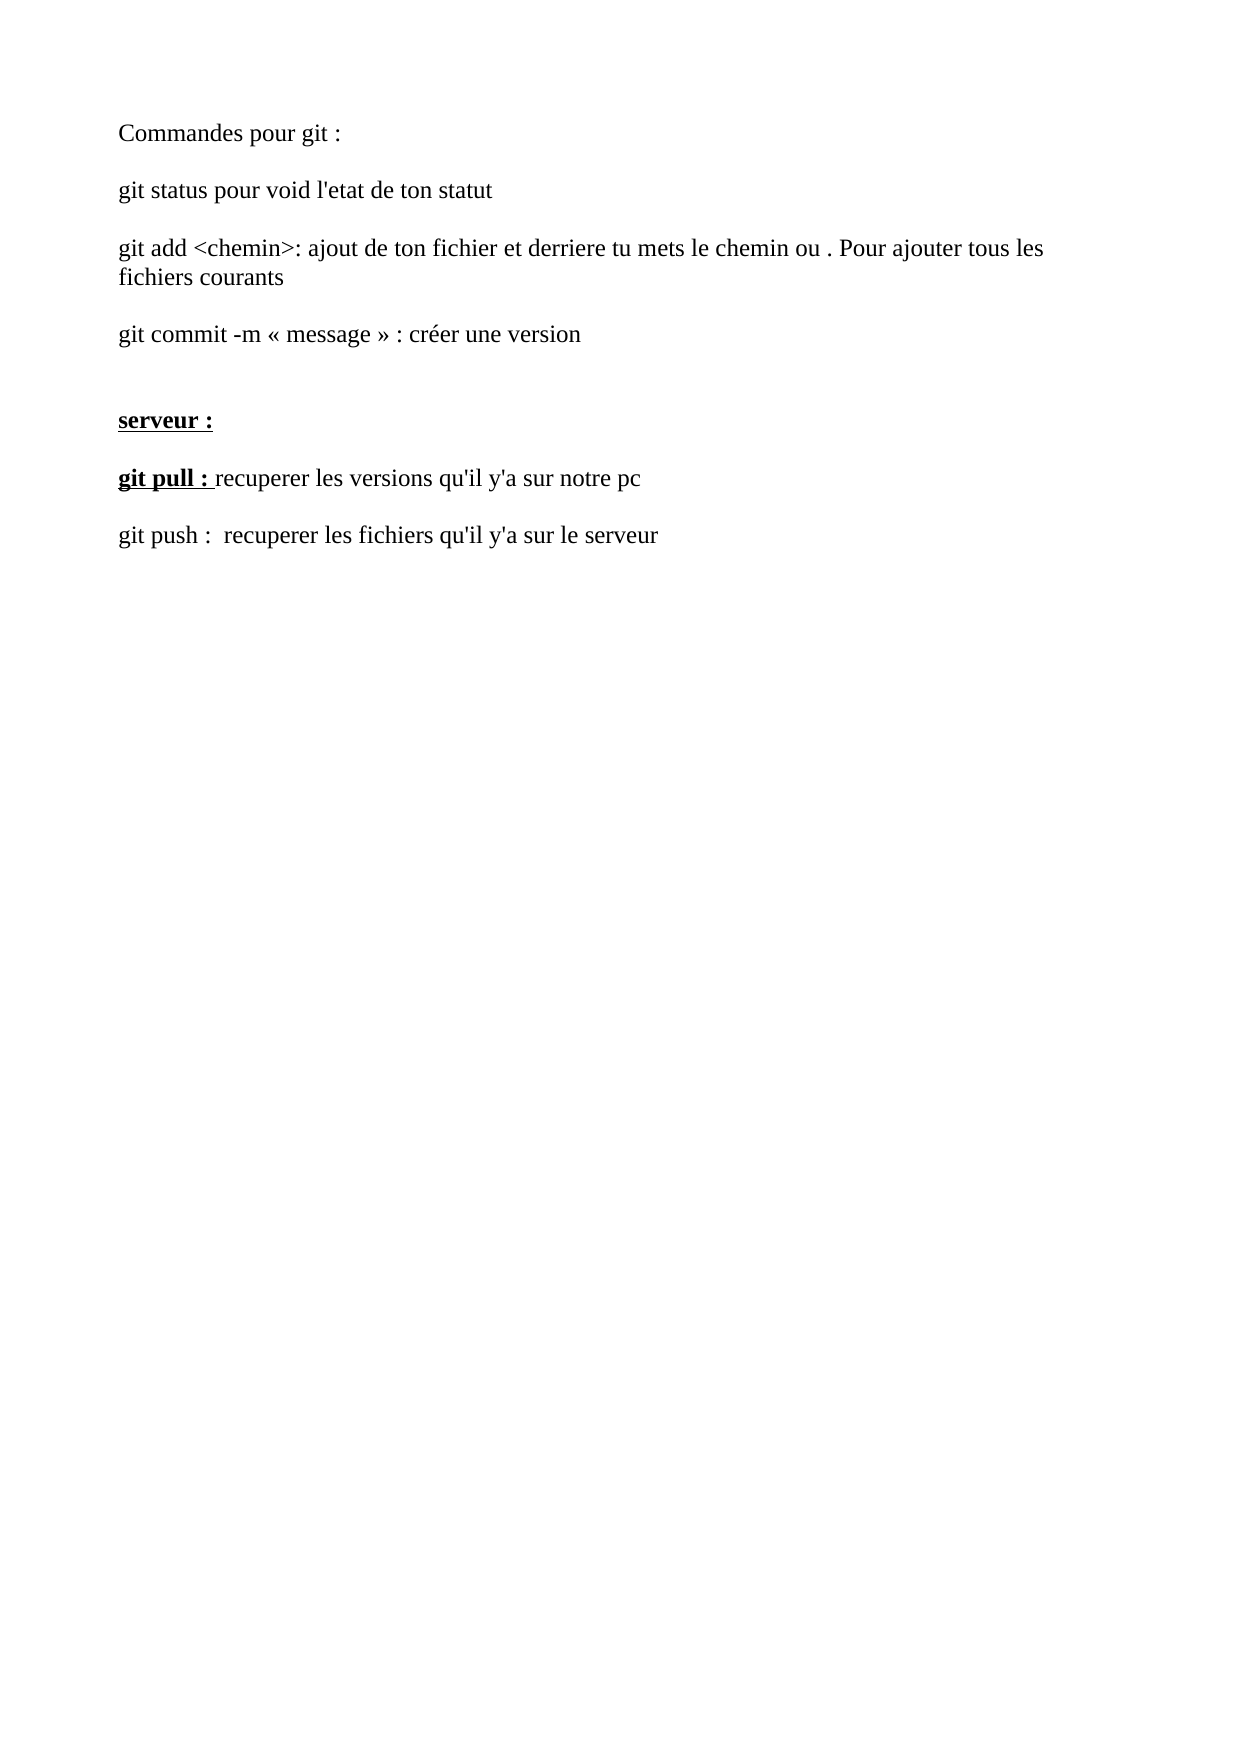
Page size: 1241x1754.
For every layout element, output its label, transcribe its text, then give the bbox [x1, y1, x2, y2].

text git pull : recuperer les versions qu'il y'a sur notre pc [118, 463, 1122, 492]
text serveur : [118, 406, 1122, 434]
text Commandes pour git : [118, 118, 1122, 147]
text git status pour void l'etat de ton statut [118, 176, 1122, 204]
text git push : recuperer les fichiers qu'il y'a sur le serveur [118, 521, 1122, 549]
text git commit -m « message » : créer une version [118, 319, 1122, 348]
text git add <chemin>: ajout de ton fichier et derriere tu mets le chemin ou . Pour ajouter tous les fichiers courants [118, 233, 1122, 291]
